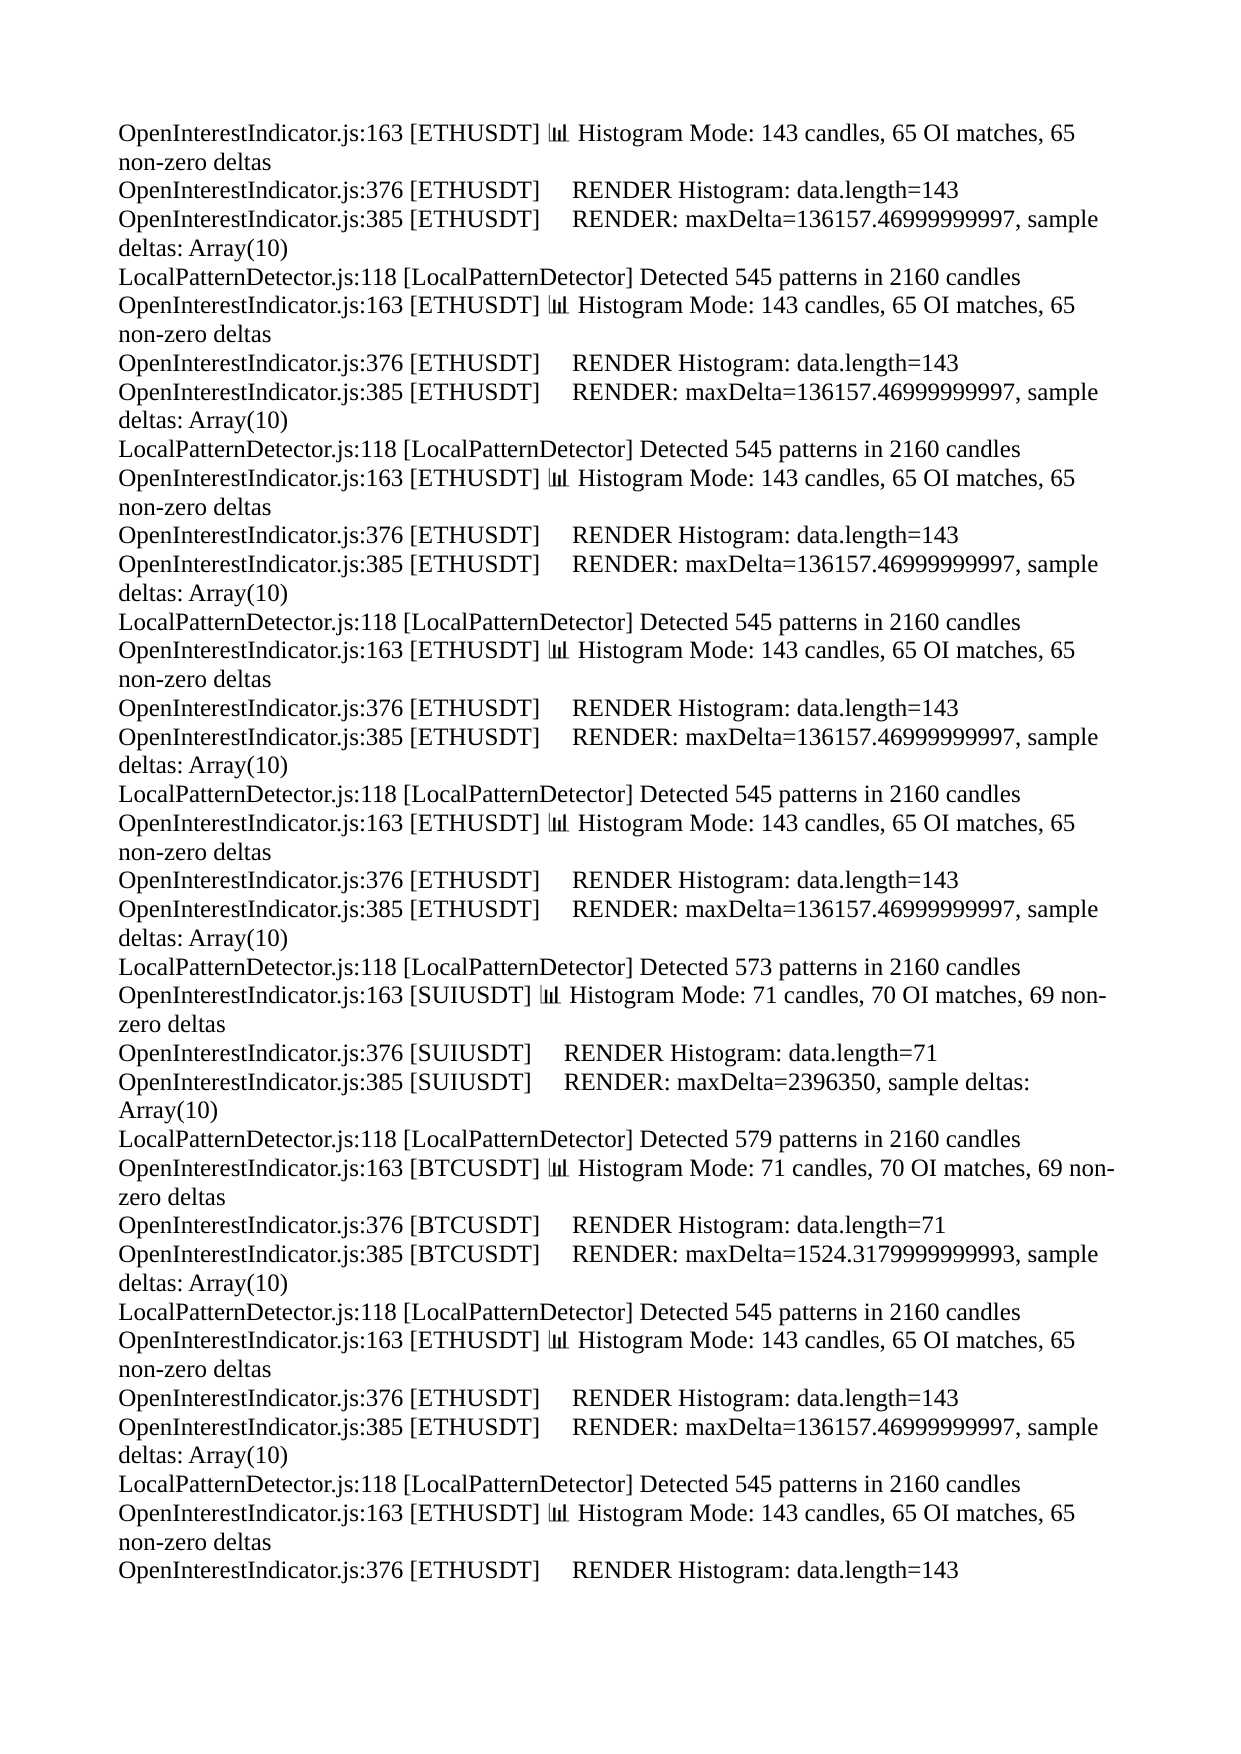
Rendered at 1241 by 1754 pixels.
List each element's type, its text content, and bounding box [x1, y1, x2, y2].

text OpenInterestIndicator.js:385 [SUIUSDT] 🎨 RENDER: maxDelta=2396350, sample deltas: Array(10) [118, 1067, 1122, 1124]
text OpenInterestIndicator.js:385 [ETHUSDT] 🎨 RENDER: maxDelta=136157.46999999997, sample deltas: Array(10) [118, 1412, 1122, 1469]
text OpenInterestIndicator.js:376 [ETHUSDT] 🎨 RENDER Histogram: data.length=143 [118, 176, 1122, 204]
text LocalPatternDetector.js:118 [LocalPatternDetector] Detected 545 patterns in 2160 candles [118, 262, 1122, 291]
text OpenInterestIndicator.js:376 [ETHUSDT] 🎨 RENDER Histogram: data.length=143 [118, 1383, 1122, 1412]
text OpenInterestIndicator.js:163 [ETHUSDT] 📊 Histogram Mode: 143 candles, 65 OI matches, 65 non-zero deltas [118, 118, 1122, 176]
text OpenInterestIndicator.js:376 [ETHUSDT] 🎨 RENDER Histogram: data.length=143 [118, 521, 1122, 549]
text LocalPatternDetector.js:118 [LocalPatternDetector] Detected 545 patterns in 2160 candles [118, 607, 1122, 636]
text OpenInterestIndicator.js:376 [ETHUSDT] 🎨 RENDER Histogram: data.length=143 [118, 693, 1122, 722]
text OpenInterestIndicator.js:385 [ETHUSDT] 🎨 RENDER: maxDelta=136157.46999999997, sample deltas: Array(10) [118, 549, 1122, 607]
text LocalPatternDetector.js:118 [LocalPatternDetector] Detected 545 patterns in 2160 candles [118, 779, 1122, 808]
text OpenInterestIndicator.js:163 [ETHUSDT] 📊 Histogram Mode: 143 candles, 65 OI matches, 65 non-zero deltas [118, 636, 1122, 693]
text OpenInterestIndicator.js:163 [ETHUSDT] 📊 Histogram Mode: 143 candles, 65 OI matches, 65 non-zero deltas [118, 1498, 1122, 1556]
text OpenInterestIndicator.js:163 [BTCUSDT] 📊 Histogram Mode: 71 candles, 70 OI matches, 69 non-zero deltas [118, 1153, 1122, 1211]
text OpenInterestIndicator.js:376 [SUIUSDT] 🎨 RENDER Histogram: data.length=71 [118, 1038, 1122, 1067]
text OpenInterestIndicator.js:376 [ETHUSDT] 🎨 RENDER Histogram: data.length=143 [118, 348, 1122, 377]
text OpenInterestIndicator.js:163 [ETHUSDT] 📊 Histogram Mode: 143 candles, 65 OI matches, 65 non-zero deltas [118, 291, 1122, 348]
text LocalPatternDetector.js:118 [LocalPatternDetector] Detected 573 patterns in 2160 candles [118, 952, 1122, 981]
text OpenInterestIndicator.js:385 [ETHUSDT] 🎨 RENDER: maxDelta=136157.46999999997, sample deltas: Array(10) [118, 377, 1122, 434]
text OpenInterestIndicator.js:385 [BTCUSDT] 🎨 RENDER: maxDelta=1524.3179999999993, sample deltas: Array(10) [118, 1239, 1122, 1297]
text OpenInterestIndicator.js:385 [ETHUSDT] 🎨 RENDER: maxDelta=136157.46999999997, sample deltas: Array(10) [118, 894, 1122, 952]
text OpenInterestIndicator.js:385 [ETHUSDT] 🎨 RENDER: maxDelta=136157.46999999997, sample deltas: Array(10) [118, 204, 1122, 262]
text OpenInterestIndicator.js:376 [ETHUSDT] 🎨 RENDER Histogram: data.length=143 [118, 1556, 1122, 1584]
text OpenInterestIndicator.js:376 [ETHUSDT] 🎨 RENDER Histogram: data.length=143 [118, 866, 1122, 894]
text OpenInterestIndicator.js:163 [ETHUSDT] 📊 Histogram Mode: 143 candles, 65 OI matches, 65 non-zero deltas [118, 463, 1122, 521]
text LocalPatternDetector.js:118 [LocalPatternDetector] Detected 545 patterns in 2160 candles [118, 1469, 1122, 1498]
text OpenInterestIndicator.js:385 [ETHUSDT] 🎨 RENDER: maxDelta=136157.46999999997, sample deltas: Array(10) [118, 722, 1122, 779]
text OpenInterestIndicator.js:163 [ETHUSDT] 📊 Histogram Mode: 143 candles, 65 OI matches, 65 non-zero deltas [118, 1326, 1122, 1383]
text LocalPatternDetector.js:118 [LocalPatternDetector] Detected 545 patterns in 2160 candles [118, 1297, 1122, 1326]
text LocalPatternDetector.js:118 [LocalPatternDetector] Detected 579 patterns in 2160 candles [118, 1124, 1122, 1153]
text OpenInterestIndicator.js:163 [SUIUSDT] 📊 Histogram Mode: 71 candles, 70 OI matches, 69 non-zero deltas [118, 981, 1122, 1038]
text LocalPatternDetector.js:118 [LocalPatternDetector] Detected 545 patterns in 2160 candles [118, 434, 1122, 463]
text OpenInterestIndicator.js:163 [ETHUSDT] 📊 Histogram Mode: 143 candles, 65 OI matches, 65 non-zero deltas [118, 808, 1122, 866]
text OpenInterestIndicator.js:376 [BTCUSDT] 🎨 RENDER Histogram: data.length=71 [118, 1211, 1122, 1239]
